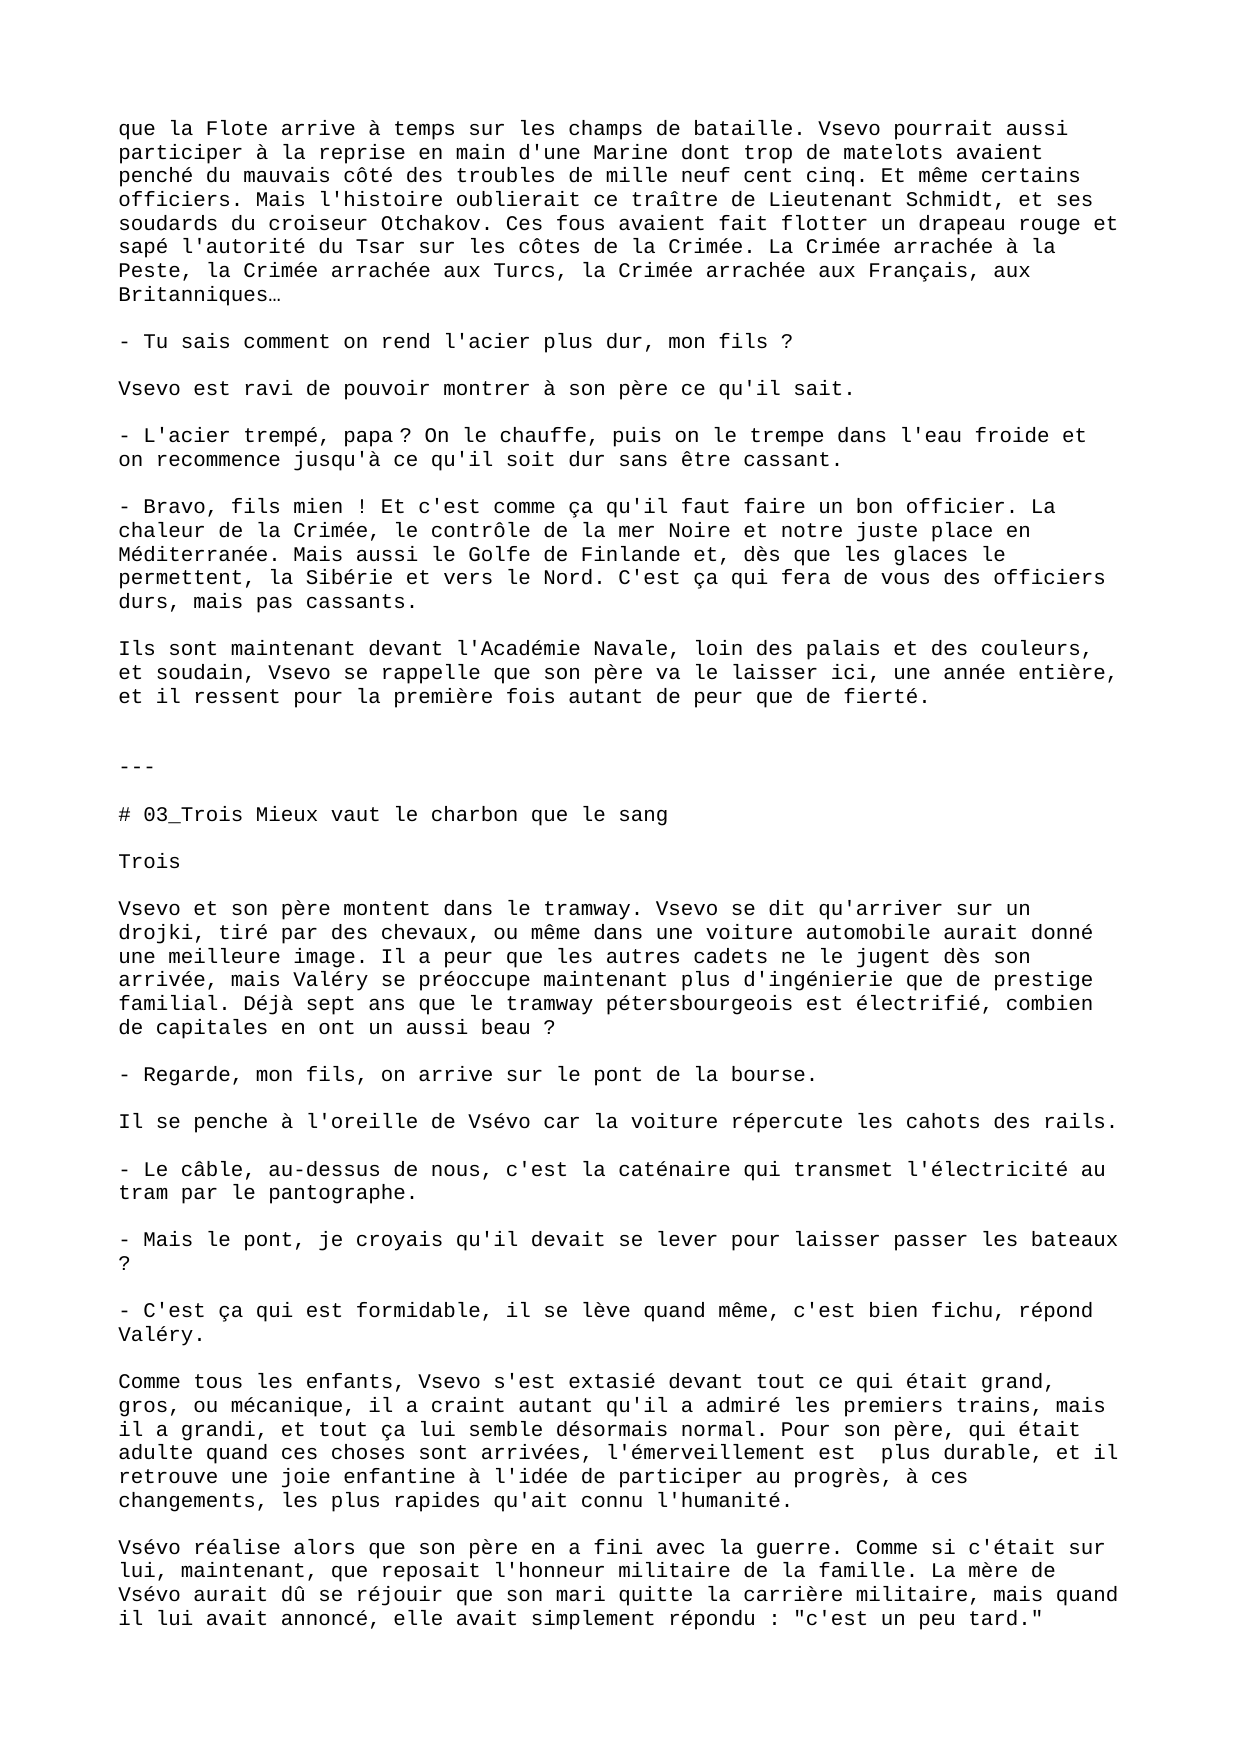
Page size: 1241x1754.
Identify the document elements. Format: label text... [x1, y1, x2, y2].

text que la Flote arrive à temps sur les champs de bataille. Vsevo pourrait aussi participer à la reprise en main d'une Marine dont trop de matelots avaient penché du mauvais côté des troubles de mille neuf cent cinq. Et même certains officiers. Mais l'histoire oublierait ce traître de Lieutenant Schmidt, et ses soudards du croiseur Otchakov. Ces fous avaient fait flotter un drapeau rouge et sapé l'autorité du Tsar sur les côtes de la Crimée. La Crimée arrachée à la Peste, la Crimée arrachée aux Turcs, la Crimée arrachée aux Français, aux Britanniques… [118, 118, 1122, 307]
text Vsevo et son père montent dans le tramway. Vsevo se dit qu'arriver sur un drojki, tiré par des chevaux, ou même dans une voiture automobile aurait donné une meilleure image. Il a peur que les autres cadets ne le jugent dès son arrivée, mais Valéry se préoccupe maintenant plus d'ingénierie que de prestige familial. Déjà sept ans que le tramway pétersbourgeois est électrifié, combien de capitales en ont un aussi beau ? [118, 898, 1122, 1040]
text - L'acier trempé, papa ? On le chauffe, puis on le trempe dans l'eau froide et on recommence jusqu'à ce qu'il soit dur sans être cassant. [118, 426, 1122, 473]
text - Bravo, fils mien ! Et c'est comme ça qu'il faut faire un bon officier. La chaleur de la Crimée, le contrôle de la mer Noire et notre juste place en Méditerranée. Mais aussi le Golfe de Finlande et, dès que les glaces le permettent, la Sibérie et vers le Nord. C'est ça qui fera de vous des officiers durs, mais pas cassants. [118, 496, 1122, 615]
text Trois [118, 851, 1122, 875]
text Vsévo réalise alors que son père en a fini avec la guerre. Comme si c'était sur lui, maintenant, que reposait l'honneur militaire de la famille. La mère de Vsévo aurait dû se réjouir que son mari quitte la carrière militaire, mais quand il lui avait annoncé, elle avait simplement répondu : "c'est un peu tard." [118, 1537, 1122, 1631]
text Vsevo est ravi de pouvoir montrer à son père ce qu'il sait. [118, 378, 1122, 402]
text - Tu sais comment on rend l'acier plus dur, mon fils ? [118, 331, 1122, 354]
text - Le câble, au-dessus de nous, c'est la caténaire qui transmet l'électricité au tram par le pantographe. [118, 1158, 1122, 1206]
text - C'est ça qui est formidable, il se lève quand même, c'est bien fichu, répond Valéry. [118, 1300, 1122, 1348]
text - Mais le pont, je croyais qu'il devait se lever pour laisser passer les bateaux ? [118, 1229, 1122, 1277]
text Comme tous les enfants, Vsevo s'est extasié devant tout ce qui était grand, gros, ou mécanique, il a craint autant qu'il a admiré les premiers trains, mais il a grandi, et tout ça lui semble désormais normal. Pour son père, qui était adulte quand ces choses sont arrivées, l'émerveillement est plus durable, et il retrouve une joie enfantine à l'idée de participer au progrès, à ces changements, les plus rapides qu'ait connu l'humanité. [118, 1371, 1122, 1513]
text Il se penche à l'oreille de Vsévo car la voiture répercute les cahots des rails. [118, 1111, 1122, 1135]
text --- [118, 757, 1122, 780]
text # 03_Trois Mieux vaut le charbon que le sang [118, 804, 1122, 827]
text - Regarde, mon fils, on arrive sur le pont de la bourse. [118, 1064, 1122, 1088]
text Ils sont maintenant devant l'Académie Navale, loin des palais et des couleurs, et soudain, Vsevo se rappelle que son père va le laisser ici, une année entière, et il ressent pour la première fois autant de peur que de fierté. [118, 638, 1122, 709]
